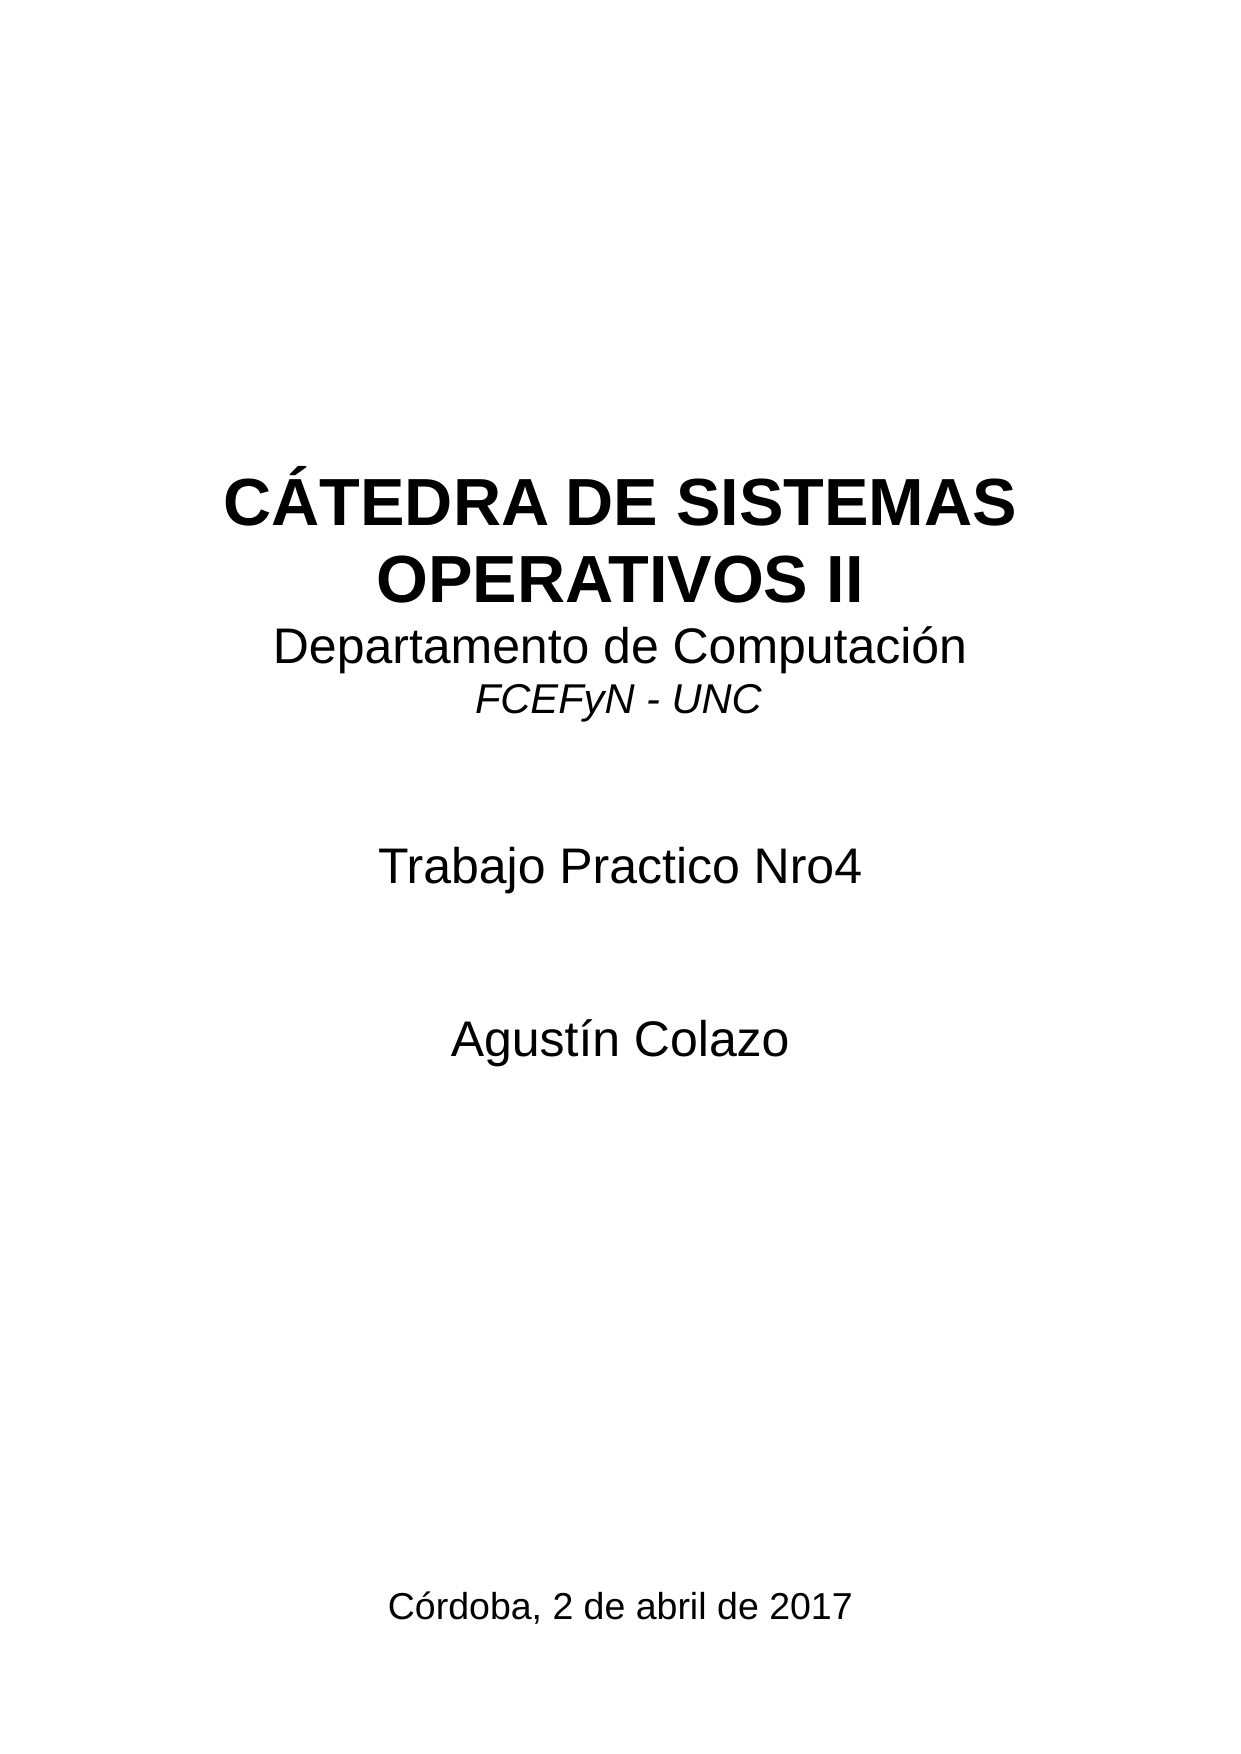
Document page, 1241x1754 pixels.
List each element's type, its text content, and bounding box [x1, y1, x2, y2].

text Trabajo Practico Nro4 [118, 837, 1122, 894]
text CÁTEDRA DE SISTEMAS OPERATIVOS II [118, 463, 1122, 616]
text Agustín Colazo [118, 1009, 1122, 1067]
text FCEFyN - UNC [118, 674, 1122, 722]
text Departamento de Computación [118, 616, 1122, 674]
text Córdoba, 2 de abril de 2017 [118, 1584, 1122, 1627]
